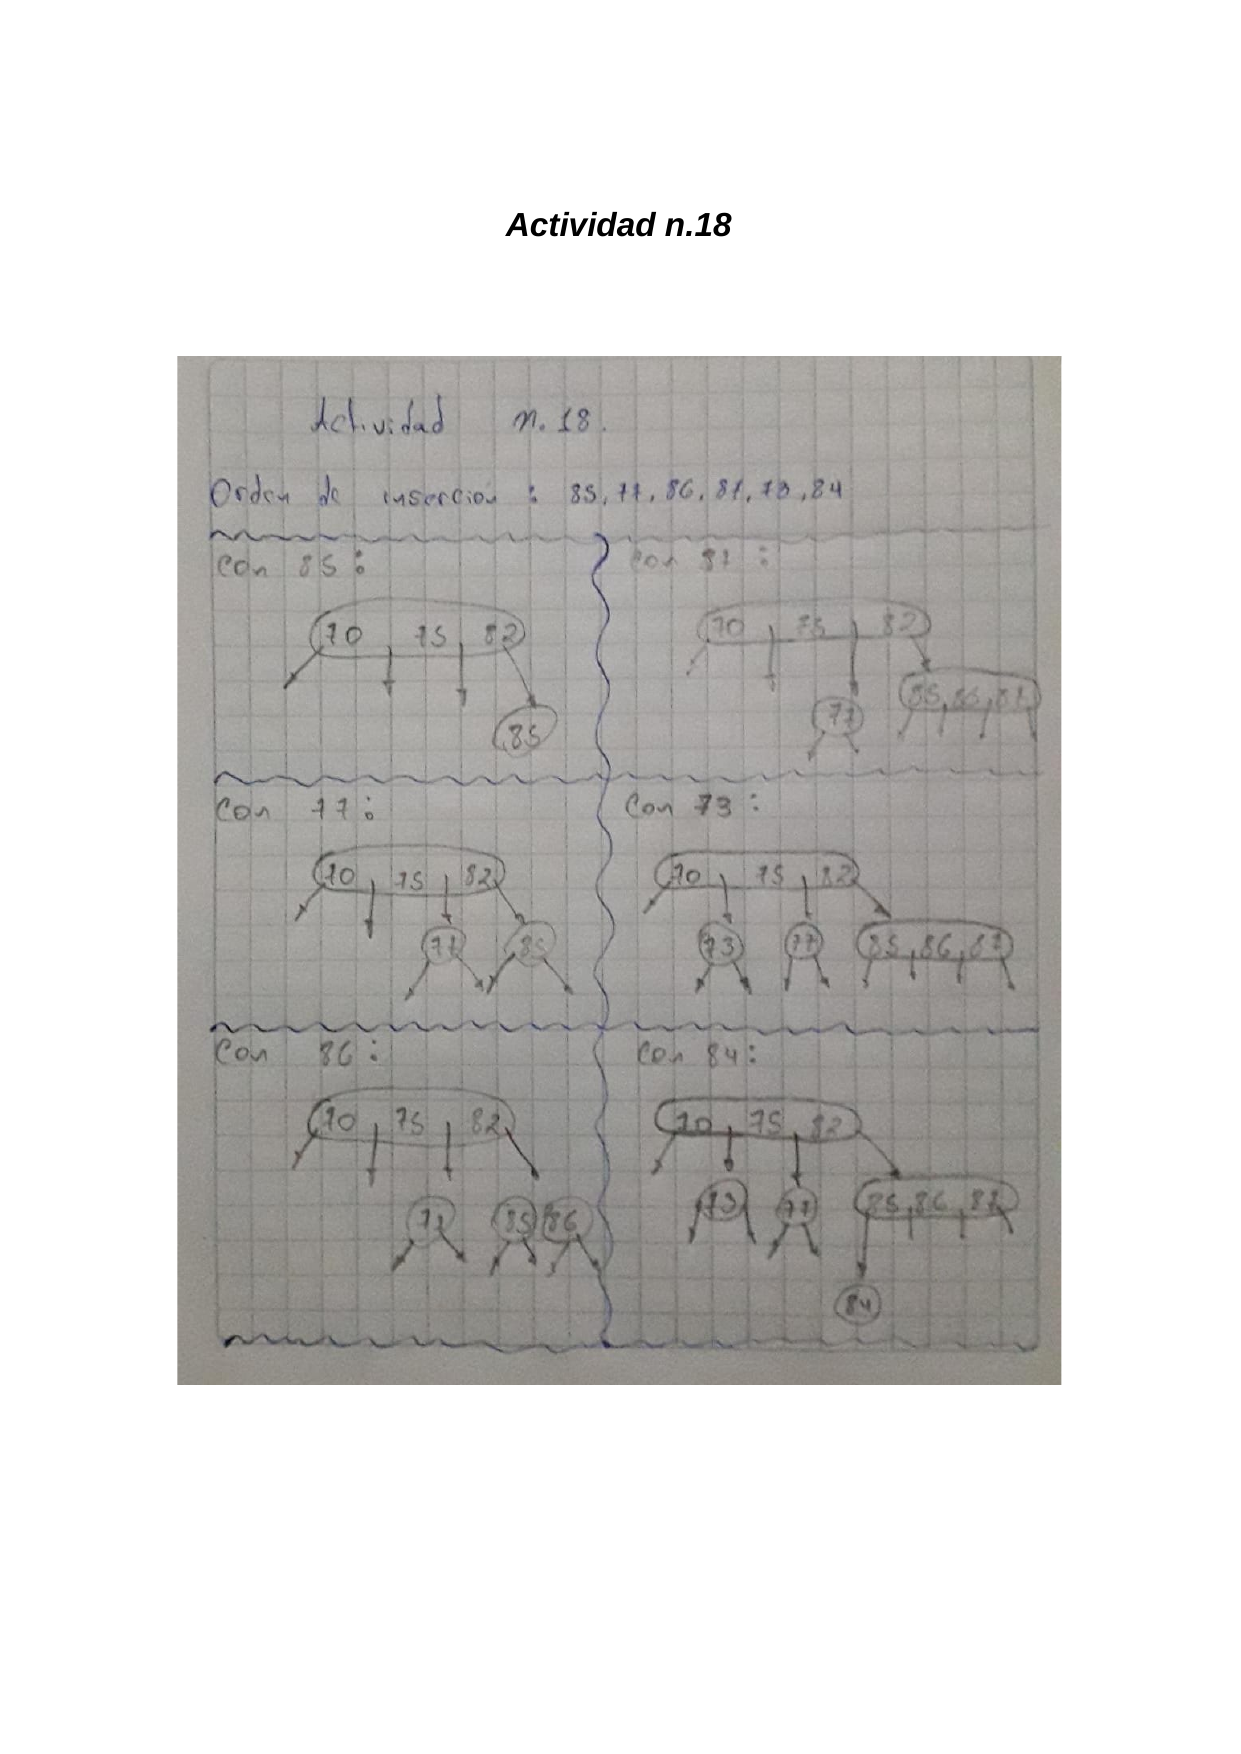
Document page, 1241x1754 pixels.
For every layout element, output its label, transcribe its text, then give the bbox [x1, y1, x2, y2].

text Actividad n.18 [177, 205, 1063, 244]
